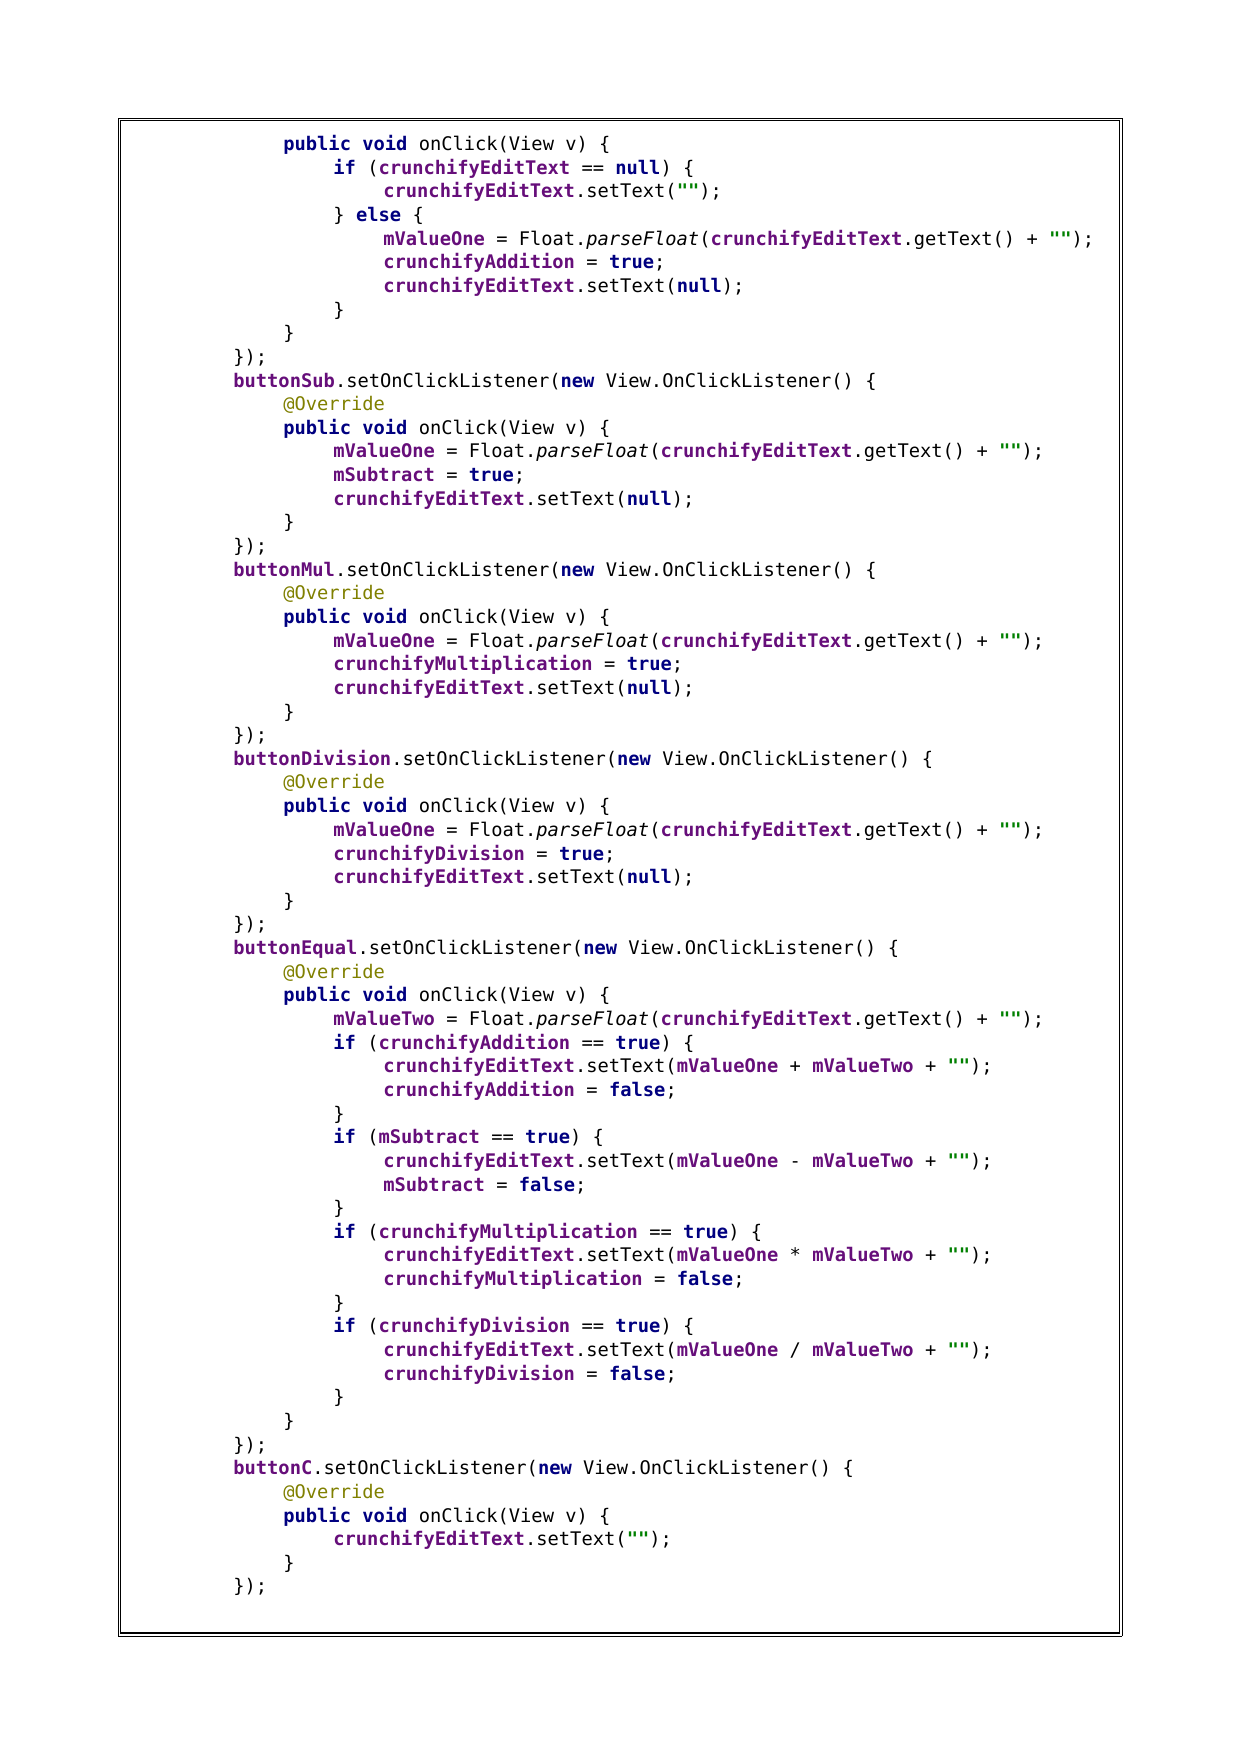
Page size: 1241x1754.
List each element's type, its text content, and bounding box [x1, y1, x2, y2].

text crunchifyEditText.setText(""); [133, 1528, 1107, 1552]
text crunchifyEditText.setText(mValueOne / mValueTwo + ""); [133, 1339, 1107, 1363]
text buttonEqual.setOnClickListener(new View.OnClickListener() { [133, 937, 1107, 961]
text crunchifyAddition = true; [133, 251, 1107, 275]
text public void onClick(View v) { [133, 417, 1107, 441]
text mSubtract = false; [133, 1173, 1107, 1197]
text if (crunchifyEditText == null) { [133, 157, 1107, 180]
text crunchifyDivision = false; [133, 1363, 1107, 1386]
text crunchifyEditText.setText(null); [133, 488, 1107, 511]
text if (mSubtract == true) { [133, 1126, 1107, 1150]
text mSubtract = true; [133, 464, 1107, 488]
text buttonC.setOnClickListener(new View.OnClickListener() { [133, 1457, 1107, 1481]
text mValueOne = Float.parseFloat(crunchifyEditText.getText() + ""); [133, 441, 1107, 464]
text crunchifyEditText.setText(mValueOne - mValueTwo + ""); [133, 1150, 1107, 1173]
text @Override [133, 582, 1107, 606]
text buttonSub.setOnClickListener(new View.OnClickListener() { [133, 369, 1107, 393]
text } [133, 1103, 1107, 1126]
text @Override [133, 772, 1107, 795]
text mValueOne = Float.parseFloat(crunchifyEditText.getText() + ""); [133, 819, 1107, 842]
text @Override [133, 393, 1107, 417]
text crunchifyDivision = true; [133, 842, 1107, 866]
text public void onClick(View v) { [133, 606, 1107, 630]
text if (crunchifyDivision == true) { [133, 1315, 1107, 1339]
text @Override [133, 961, 1107, 984]
text }); [133, 724, 1107, 748]
text } [133, 701, 1107, 724]
text } [133, 1386, 1107, 1410]
text } [133, 322, 1107, 346]
text public void onClick(View v) { [133, 133, 1107, 157]
text mValueTwo = Float.parseFloat(crunchifyEditText.getText() + ""); [133, 1008, 1107, 1032]
text }); [133, 1576, 1107, 1599]
text } [133, 1410, 1107, 1434]
text crunchifyMultiplication = true; [133, 653, 1107, 677]
text crunchifyEditText.setText(""); [133, 180, 1107, 204]
text }); [133, 1434, 1107, 1457]
text } else { [133, 204, 1107, 228]
text crunchifyEditText.setText(mValueOne * mValueTwo + ""); [133, 1244, 1107, 1268]
text crunchifyEditText.setText(null); [133, 275, 1107, 299]
text buttonDivision.setOnClickListener(new View.OnClickListener() { [133, 748, 1107, 772]
text public void onClick(View v) { [133, 984, 1107, 1008]
text @Override [133, 1481, 1107, 1504]
text }); [133, 346, 1107, 369]
text if (crunchifyMultiplication == true) { [133, 1221, 1107, 1244]
text mValueOne = Float.parseFloat(crunchifyEditText.getText() + ""); [133, 228, 1107, 251]
text crunchifyEditText.setText(mValueOne + mValueTwo + ""); [133, 1055, 1107, 1079]
text if (crunchifyAddition == true) { [133, 1032, 1107, 1055]
text } [133, 1292, 1107, 1315]
text } [133, 890, 1107, 913]
text crunchifyAddition = false; [133, 1079, 1107, 1103]
text crunchifyEditText.setText(null); [133, 677, 1107, 701]
text buttonMul.setOnClickListener(new View.OnClickListener() { [133, 559, 1107, 582]
text } [133, 299, 1107, 322]
text } [133, 1197, 1107, 1221]
text public void onClick(View v) { [133, 1504, 1107, 1528]
text } [133, 1552, 1107, 1576]
text } [133, 511, 1107, 535]
text crunchifyEditText.setText(null); [133, 866, 1107, 890]
text }); [133, 913, 1107, 937]
text mValueOne = Float.parseFloat(crunchifyEditText.getText() + ""); [133, 630, 1107, 653]
text }); [133, 535, 1107, 559]
text public void onClick(View v) { [133, 795, 1107, 819]
text crunchifyMultiplication = false; [133, 1268, 1107, 1292]
